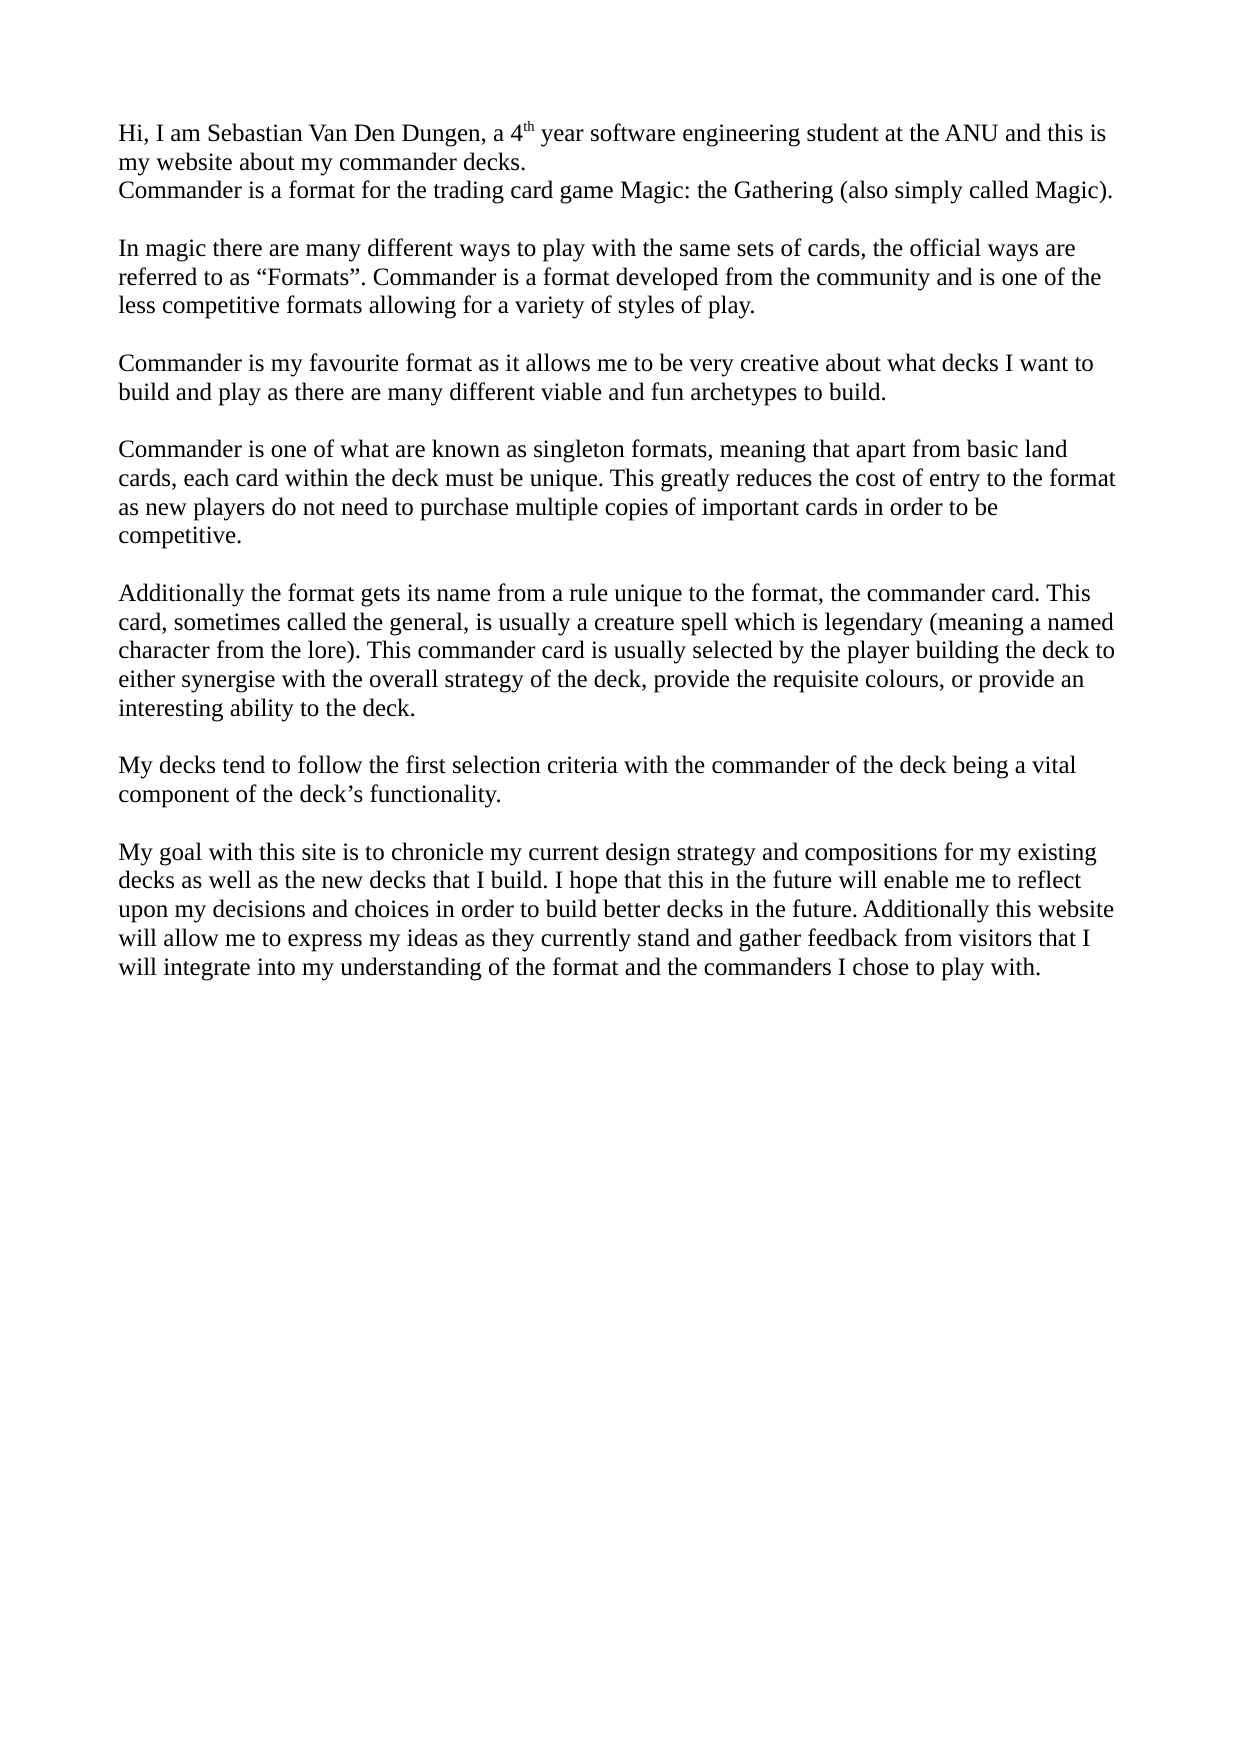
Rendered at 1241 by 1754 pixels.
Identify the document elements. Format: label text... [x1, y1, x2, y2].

text Commander is a format for the trading card game Magic: the Gathering (also simply called Magic). [118, 176, 1122, 204]
text My goal with this site is to chronicle my current design strategy and compositions for my existing decks as well as the new decks that I build. I hope that this in the future will enable me to reflect upon my decisions and choices in order to build better decks in the future. Additionally this website will allow me to express my ideas as they currently stand and gather feedback from visitors that I will integrate into my understanding of the format and the commanders I chose to play with. [118, 837, 1122, 981]
text Additionally the format gets its name from a rule unique to the format, the commander card. This card, sometimes called the general, is usually a creature spell which is legendary (meaning a named character from the lore). This commander card is usually selected by the player building the deck to either synergise with the overall strategy of the deck, provide the requisite colours, or provide an interesting ability to the deck. [118, 578, 1122, 722]
text Commander is one of what are known as singleton formats, meaning that apart from basic land cards, each card within the deck must be unique. This greatly reduces the cost of entry to the format as new players do not need to purchase multiple copies of important cards in order to be competitive. [118, 434, 1122, 549]
text Commander is my favourite format as it allows me to be very creative about what decks I want to build and play as there are many different viable and fun archetypes to build. [118, 348, 1122, 406]
text In magic there are many different ways to play with the same sets of cards, the official ways are referred to as “Formats”. Commander is a format developed from the community and is one of the less competitive formats allowing for a variety of styles of play. [118, 233, 1122, 319]
text My decks tend to follow the first selection criteria with the commander of the deck being a vital component of the deck’s functionality. [118, 751, 1122, 808]
text Hi, I am Sebastian Van Den Dungen, a 4th year software engineering student at the ANU and this is my website about my commander decks. [118, 118, 1122, 176]
